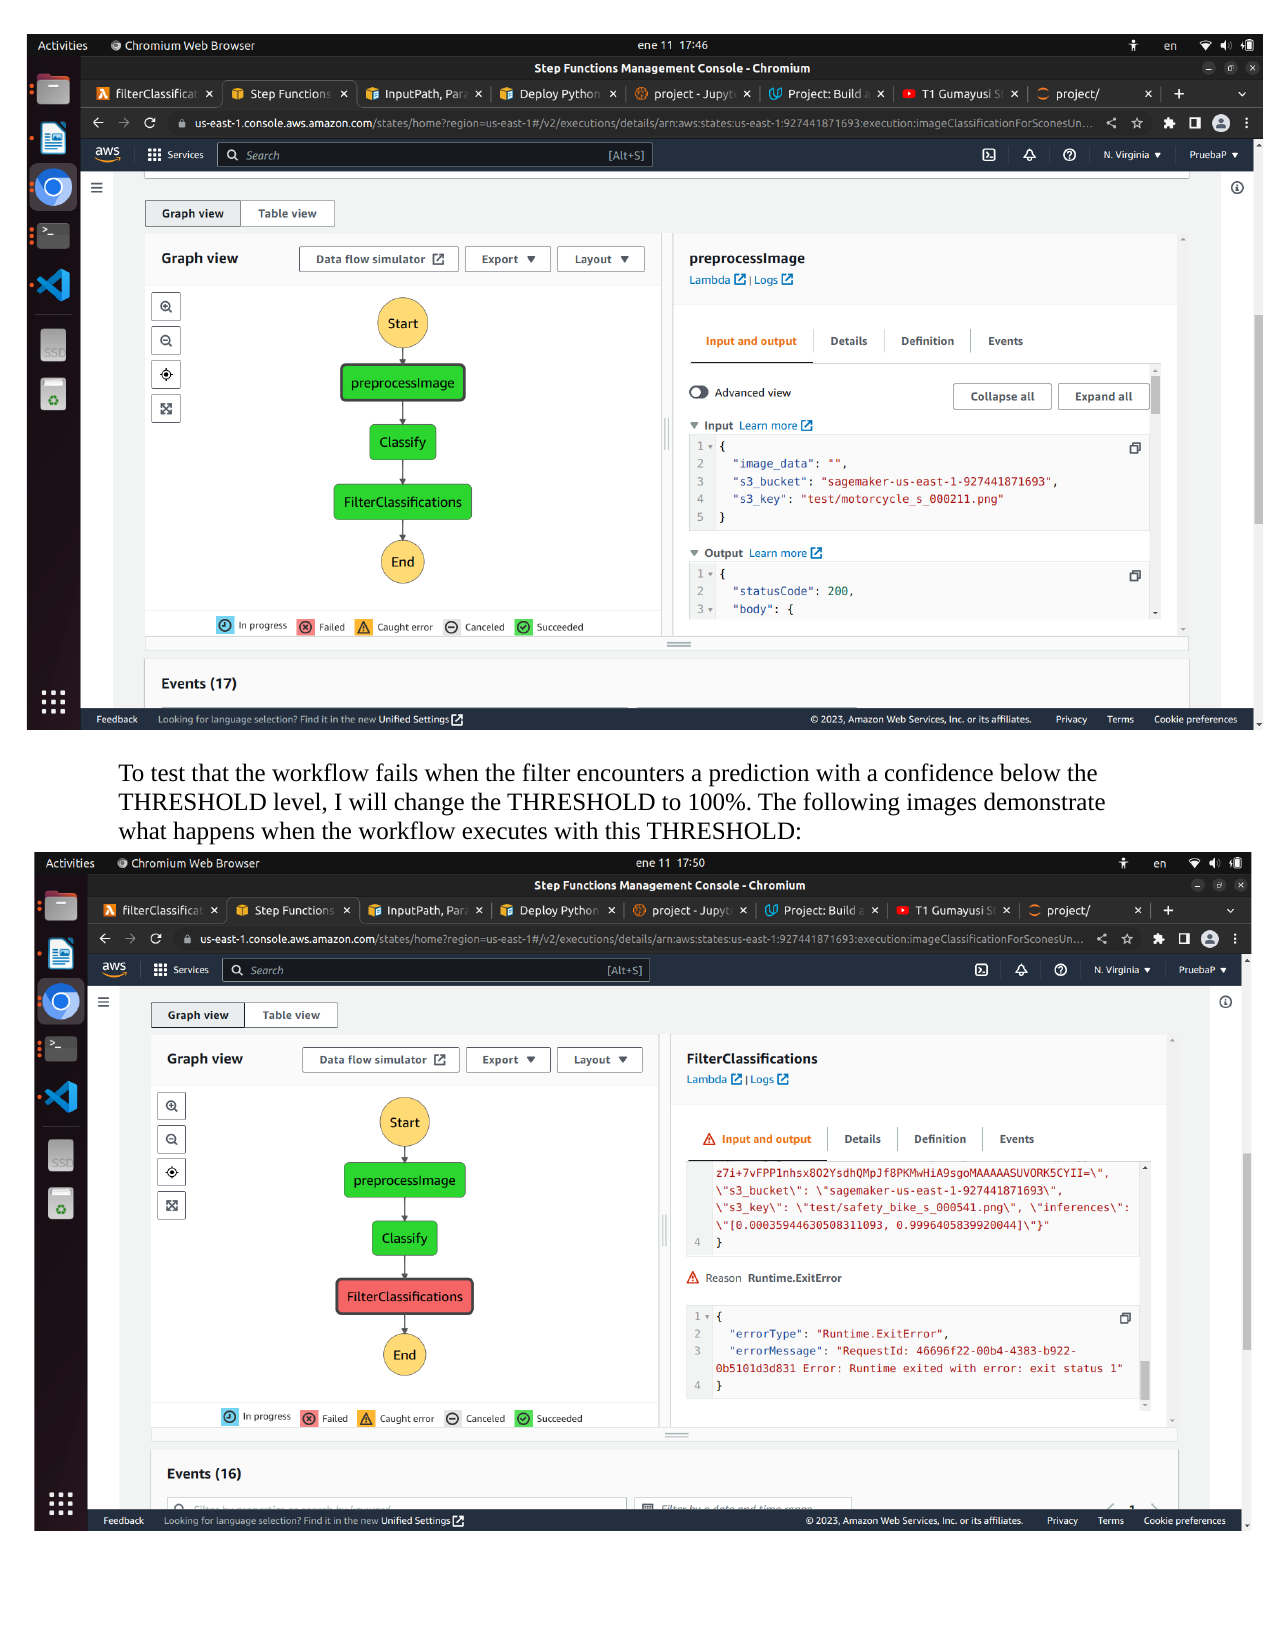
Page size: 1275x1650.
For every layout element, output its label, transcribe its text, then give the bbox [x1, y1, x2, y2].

picture [34, 852, 1252, 1531]
picture [26, 34, 1263, 730]
text To test that the workflow fails when the filter encounters a prediction with a confidence below the THRESHOLD level, I will change the THRESHOLD to 100%. The following images demonstrate what happens when the workflow executes with this THRESHOLD: [118, 758, 1157, 845]
